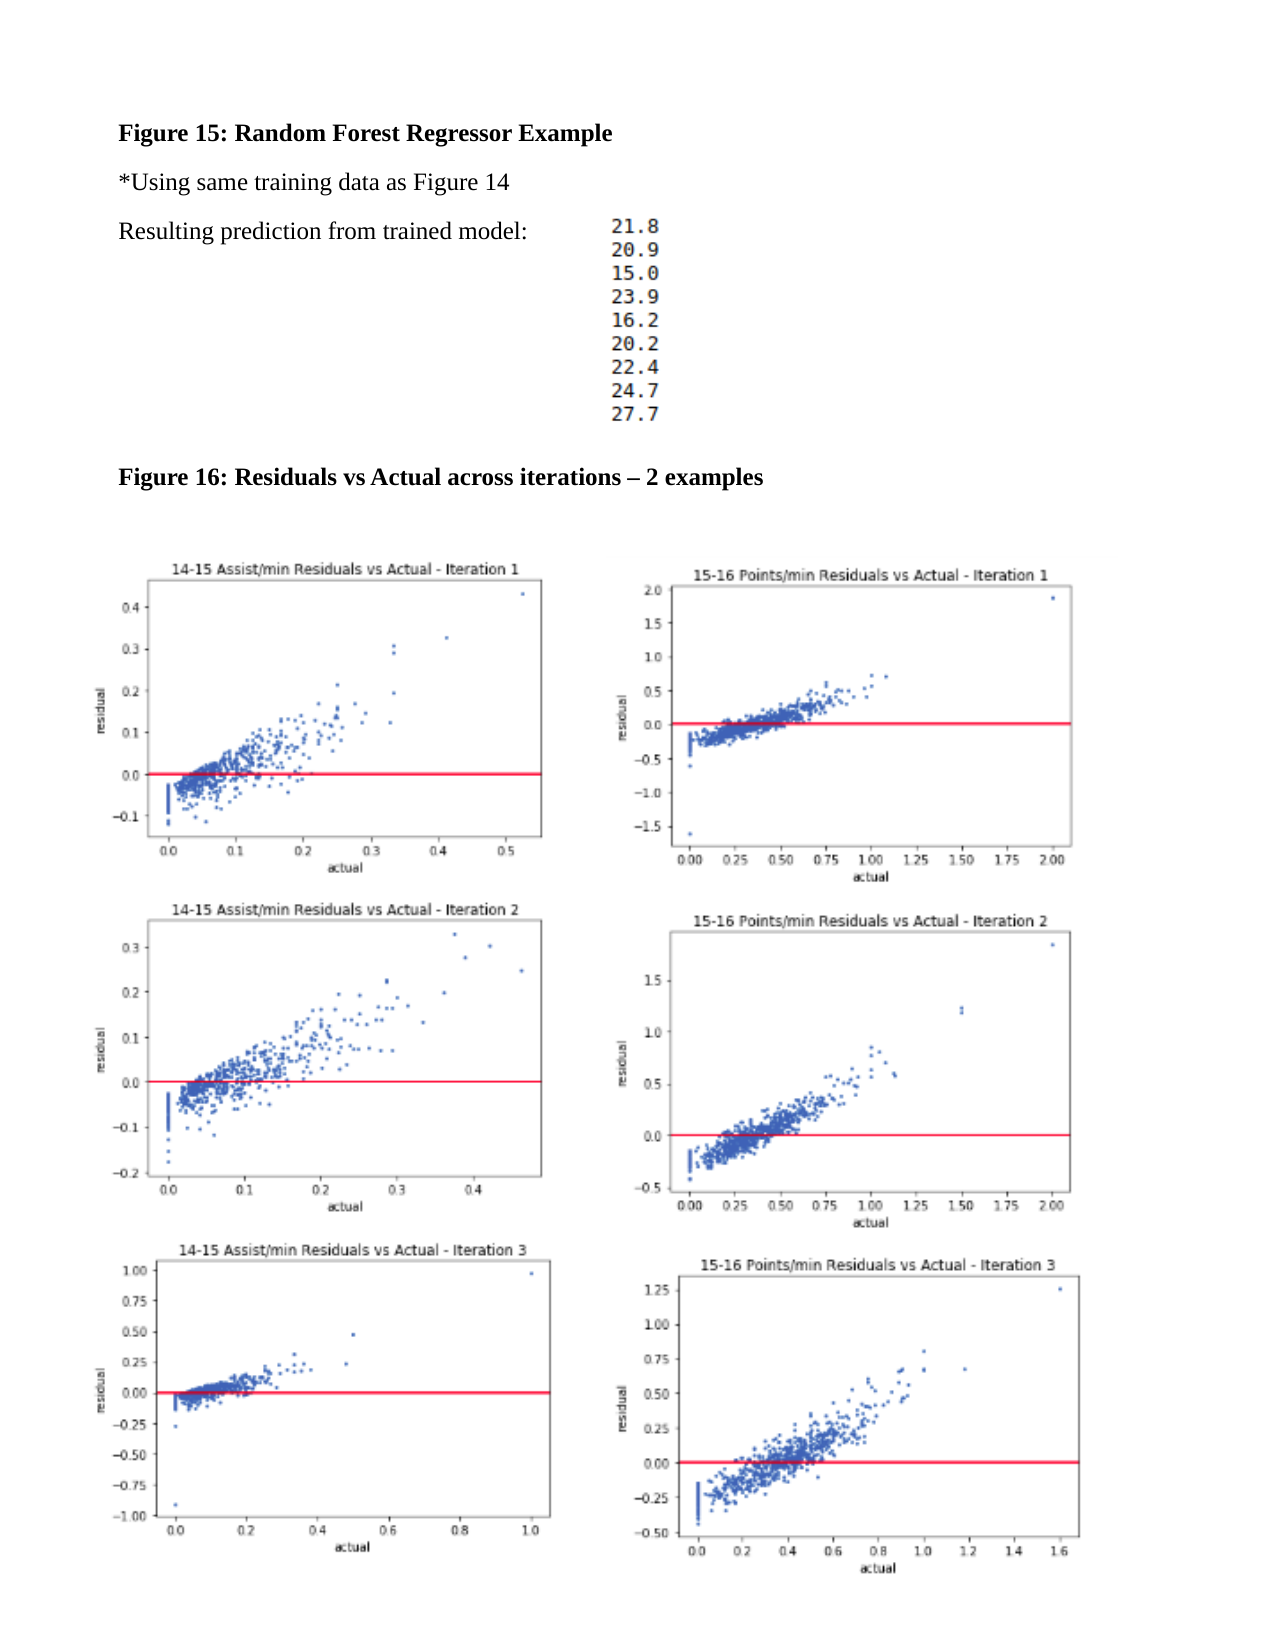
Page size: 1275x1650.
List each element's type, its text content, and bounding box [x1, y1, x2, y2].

text Figure 15: Random Forest Regressor Example [118, 118, 1157, 147]
picture [597, 216, 678, 432]
text Figure 16: Residuals vs Actual across iterations – 2 examples [118, 462, 1157, 490]
text Resulting prediction from trained model: [118, 216, 597, 245]
picture [75, 556, 1118, 1604]
text [678, 216, 1157, 245]
text *Using same training data as Figure 14 [118, 167, 1157, 196]
